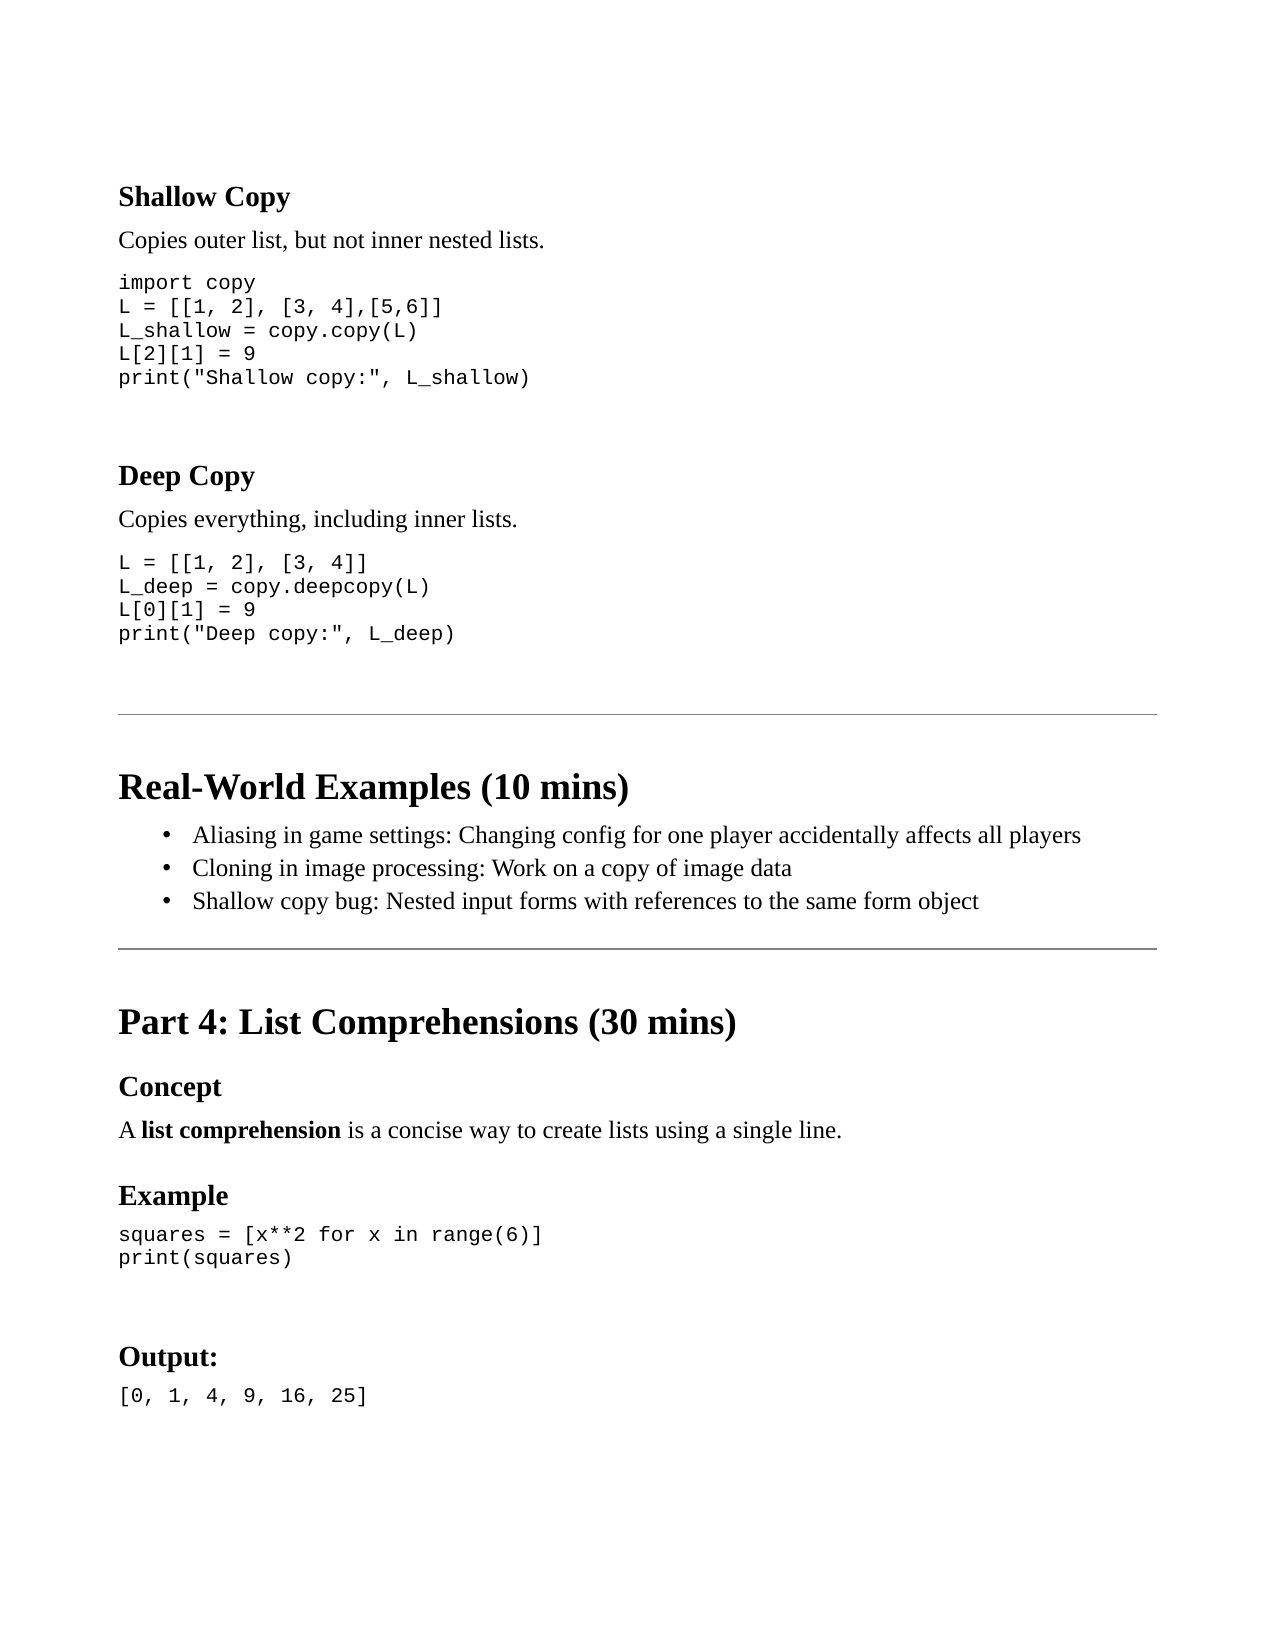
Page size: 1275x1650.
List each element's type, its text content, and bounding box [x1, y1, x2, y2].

list Cloning in image processing: Work on a copy of image data [162, 853, 1157, 882]
subtitle Shallow Copy [118, 179, 1157, 212]
text A list comprehension is a concise way to create lists using a single line. [118, 1115, 1157, 1144]
subtitle Deep Copy [118, 458, 1157, 492]
text Copies everything, including inner lists. [118, 504, 1157, 533]
text L = [[1, 2], [3, 4],[5,6]] [118, 296, 1157, 320]
text print("Deep copy:", L_deep) [118, 623, 1157, 647]
text import copy [118, 272, 1157, 296]
subtitle Concept [118, 1069, 1157, 1103]
text L_deep = copy.deepcopy(L) [118, 576, 1157, 599]
text squares = [x**2 for x in range(6)] [118, 1224, 1157, 1247]
text print(squares) [118, 1247, 1157, 1271]
text [0, 1, 4, 9, 16, 25] [118, 1385, 1157, 1408]
list Shallow copy bug: Nested input forms with references to the same form object [162, 886, 1157, 915]
text print("Shallow copy:", L_shallow) [118, 367, 1157, 391]
text Copies outer list, but not inner nested lists. [118, 225, 1157, 253]
subtitle Real-World Examples (10 mins) [118, 765, 1157, 808]
subtitle Output: [118, 1339, 1157, 1372]
text L[0][1] = 9 [118, 599, 1157, 623]
subtitle Example [118, 1178, 1157, 1211]
text L_shallow = copy.copy(L) [118, 320, 1157, 343]
list Aliasing in game settings: Changing config for one player accidentally affects all players [162, 820, 1157, 849]
text L = [[1, 2], [3, 4]] [118, 552, 1157, 576]
subtitle Part 4: List Comprehensions (30 mins) [118, 999, 1157, 1042]
text L[2][1] = 9 [118, 343, 1157, 367]
